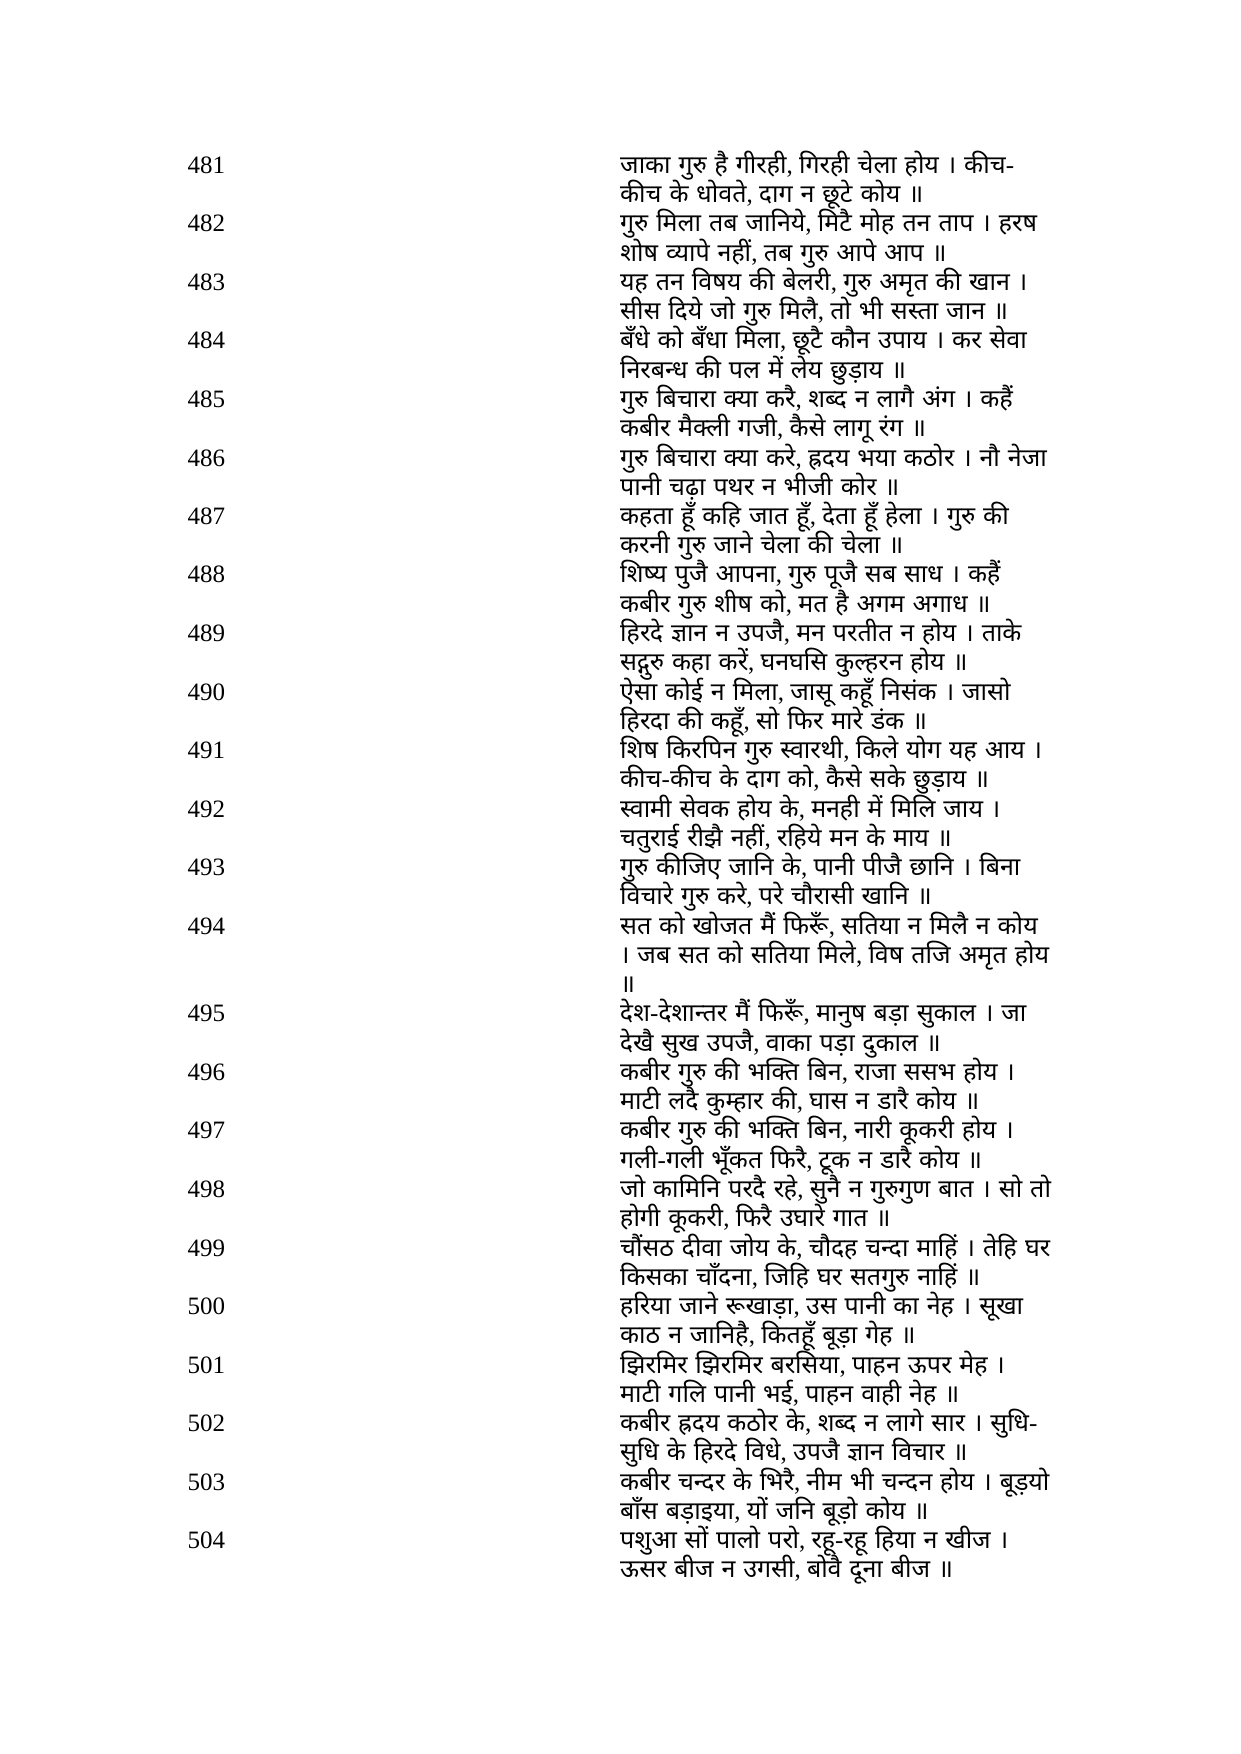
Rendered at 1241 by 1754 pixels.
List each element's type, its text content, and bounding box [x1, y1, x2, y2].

table_cell 502 [188, 1408, 620, 1467]
table_cell कबीर चन्दर के भिरै, नीम भी चन्दन होय । बूड़यो बाँस बड़ाइया, यों जनि बूड़ो कोय ॥ [620, 1467, 1053, 1525]
table_cell 504 [188, 1525, 620, 1584]
table_cell गुरु कीजिए जानि के, पानी पीजै छानि । बिना विचारे गुरु करे, परे चौरासी खानि ॥ [620, 852, 1053, 911]
table_cell 481 [188, 150, 620, 208]
table_cell कहता हूँ कहि जात हूँ, देता हूँ हेला । गुरु की करनी गुरु जाने चेला की चेला ॥ [620, 501, 1053, 559]
table_cell 488 [188, 560, 620, 618]
table_cell 492 [188, 794, 620, 852]
table_cell देश-देशान्तर मैं फिरूँ, मानुष बड़ा सुकाल । जा देखै सुख उपजै, वाका पड़ा दुकाल ॥ [620, 999, 1053, 1057]
table_cell 500 [188, 1291, 620, 1350]
table_cell 485 [188, 384, 620, 443]
table_cell 501 [188, 1350, 620, 1408]
table_cell गुरु मिला तब जानिये, मिटै मोह तन ताप । हरष शोष व्यापे नहीं, तब गुरु आपे आप ॥ [620, 209, 1053, 267]
table_cell बँधे को बँधा मिला, छूटै कौन उपाय । कर सेवा निरबन्ध की पल में लेय छुड़ाय ॥ [620, 326, 1053, 384]
table_cell शिष्य पुजै आपना, गुरु पूजै सब साध । कहैं कबीर गुरु शीष को, मत है अगम अगाध ॥ [620, 560, 1053, 618]
table_cell 486 [188, 443, 620, 501]
table_cell जो कामिनि परदै रहे, सुनै न गुरुगुण बात । सो तो होगी कूकरी, फिरै उघारे गात ॥ [620, 1174, 1053, 1233]
table_cell 495 [188, 999, 620, 1057]
table_cell पशुआ सों पालो परो, रहू-रहू हिया न खीज । ऊसर बीज न उगसी, बोवै दूना बीज ॥ [620, 1525, 1053, 1584]
table_cell 498 [188, 1174, 620, 1233]
table_cell 497 [188, 1116, 620, 1174]
table_cell जाका गुरु है गीरही, गिरही चेला होय । कीच-कीच के धोवते, दाग न छूटे कोय ॥ [620, 150, 1053, 208]
table_cell यह तन विषय की बेलरी, गुरु अमृत की खान । सीस दिये जो गुरु मिलै, तो भी सस्ता जान ॥ [620, 267, 1053, 326]
table_cell 494 [188, 911, 620, 998]
table_cell गुरु बिचारा क्या करै, शब्द न लागै अंग । कहैं कबीर मैक्ली गजी, कैसे लागू रंग ॥ [620, 384, 1053, 443]
table_cell 487 [188, 501, 620, 559]
table_cell 482 [188, 209, 620, 267]
table_cell सत को खोजत मैं फिरूँ, सतिया न मिलै न कोय । जब सत को सतिया मिले, विष तजि अमृत होय ॥ [620, 911, 1053, 998]
table_cell शिष किरपिन गुरु स्वारथी, किले योग यह आय । कीच-कीच के दाग को, कैसे सके छुड़ाय ॥ [620, 735, 1053, 794]
table_cell झिरमिर झिरमिर बरसिया, पाहन ऊपर मेह । माटी गलि पानी भई, पाहन वाही नेह ॥ [620, 1350, 1053, 1408]
table_cell हिरदे ज्ञान न उपजै, मन परतीत न होय । ताके सद्गुरु कहा करें, घनघसि कुल्हरन होय ॥ [620, 618, 1053, 677]
table_cell कबीर गुरु की भक्ति बिन, नारी कूकरी होय । गली-गली भूँकत फिरै, टूक न डारै कोय ॥ [620, 1116, 1053, 1174]
table_cell कबीर ह्रदय कठोर के, शब्द न लागे सार । सुधि-सुधि के हिरदे विधे, उपजै ज्ञान विचार ॥ [620, 1408, 1053, 1467]
table_cell 499 [188, 1233, 620, 1291]
table_cell चौंसठ दीवा जोय के, चौदह चन्दा माहिं । तेहि घर किसका चाँदना, जिहि घर सतगुरु नाहिं ॥ [620, 1233, 1053, 1291]
table_cell 493 [188, 852, 620, 911]
table_cell 483 [188, 267, 620, 326]
table_cell गुरु बिचारा क्या करे, ह्रदय भया कठोर । नौ नेजा पानी चढ़ा पथर न भीजी कोर ॥ [620, 443, 1053, 501]
table_cell 491 [188, 735, 620, 794]
table_cell 489 [188, 618, 620, 677]
table_cell 503 [188, 1467, 620, 1525]
table_cell हरिया जाने रूखाड़ा, उस पानी का नेह । सूखा काठ न जानिहै, कितहूँ बूड़ा गेह ॥ [620, 1291, 1053, 1350]
table_cell 490 [188, 677, 620, 735]
table_cell कबीर गुरु की भक्ति बिन, राजा ससभ होय । माटी लदै कुम्हार की, घास न डारै कोय ॥ [620, 1057, 1053, 1116]
table_cell स्वामी सेवक होय के, मनही में मिलि जाय । चतुराई रीझै नहीं, रहिये मन के माय ॥ [620, 794, 1053, 852]
table_cell 496 [188, 1057, 620, 1116]
table_cell ऐसा कोई न मिला, जासू कहूँ निसंक । जासो हिरदा की कहूँ, सो फिर मारे डंक ॥ [620, 677, 1053, 735]
table_cell 484 [188, 326, 620, 384]
